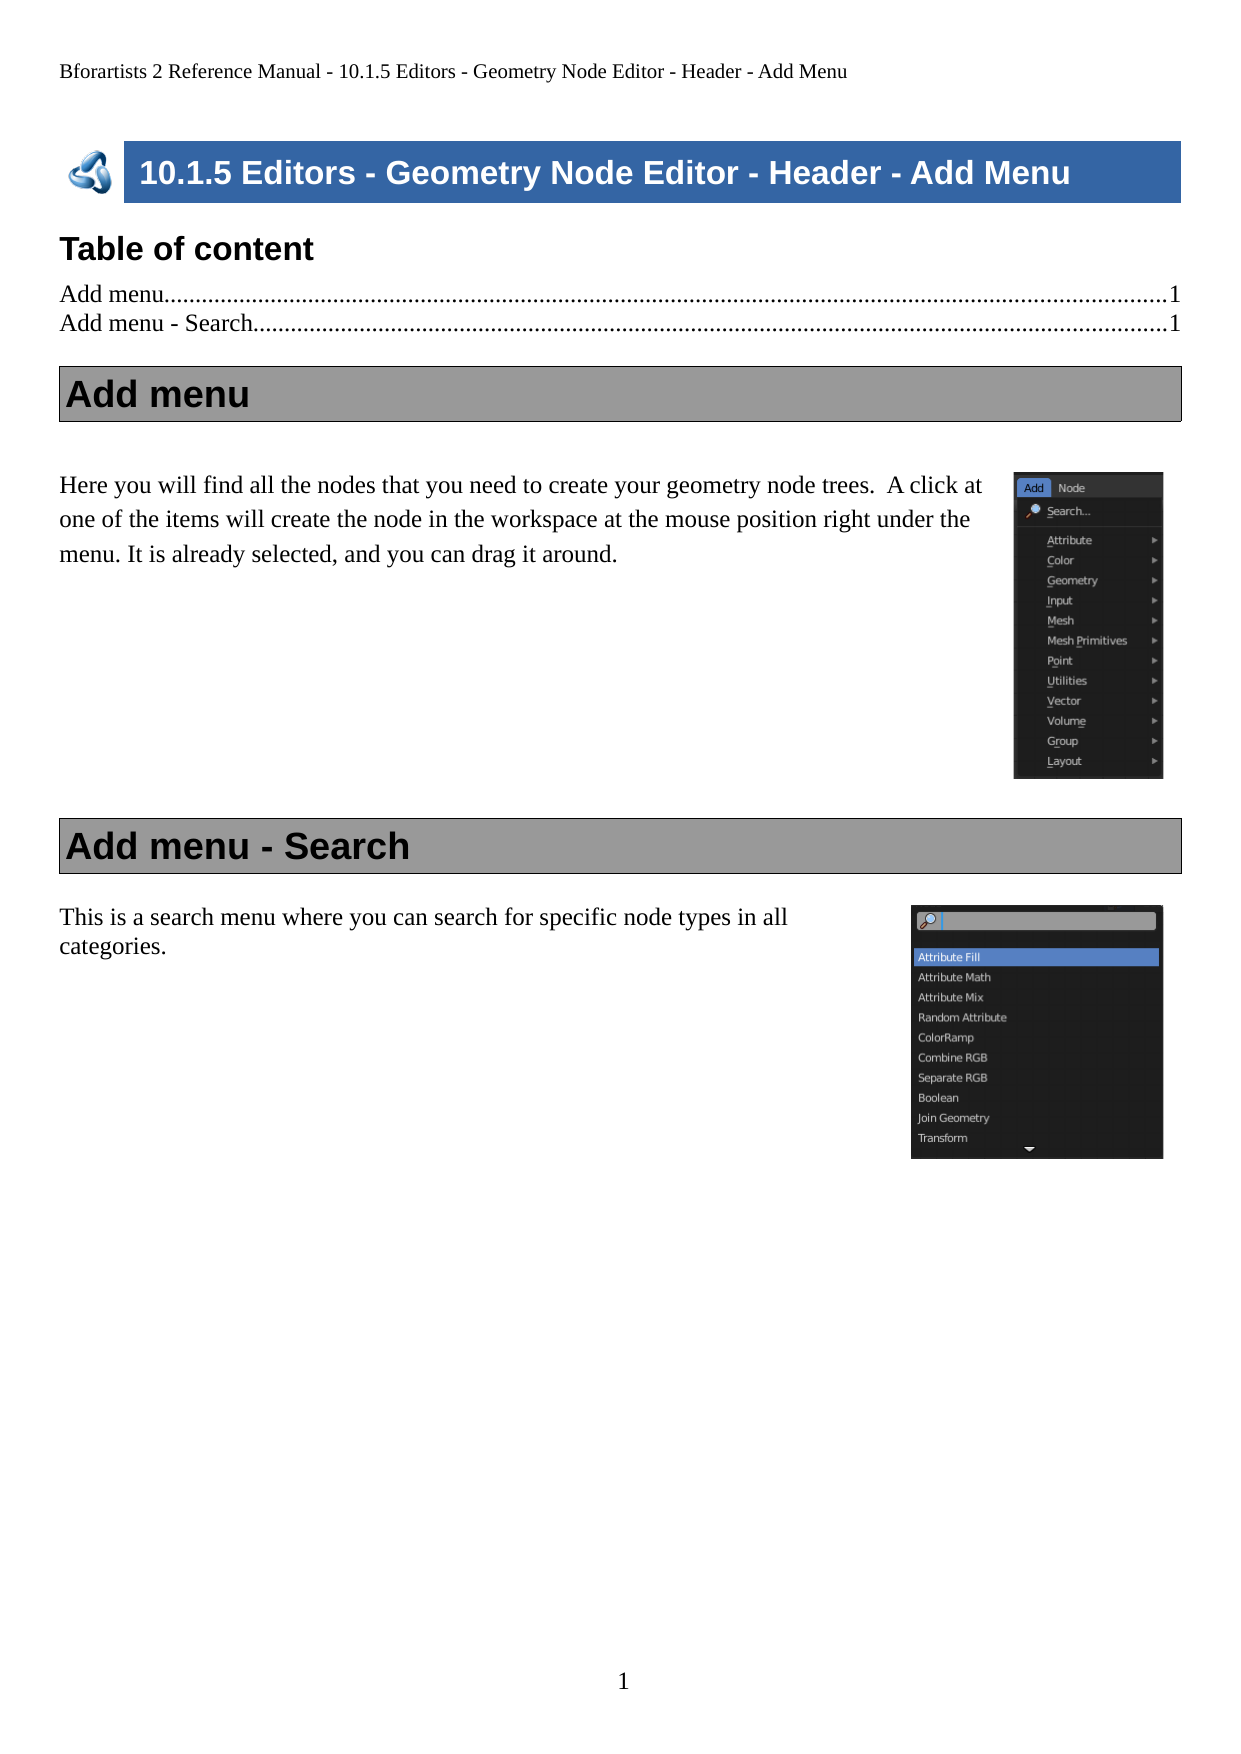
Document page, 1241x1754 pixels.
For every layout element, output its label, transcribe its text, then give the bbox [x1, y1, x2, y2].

table_header 10.1.5 Editors - Geometry Node Editor - Header - Add Menu [124, 141, 1181, 203]
text This is a search menu where you can search for specific node types in all categories. [59, 902, 1181, 960]
table_header Add menu [60, 367, 1181, 421]
table_header Add menu - Search [60, 819, 1181, 873]
subtitle Table of content [59, 228, 1181, 267]
text Add menu - Search 1 [59, 308, 1181, 337]
table_header [59, 141, 124, 203]
text Here you will find all the nodes that you need to create your geometry node trees. A click at one of the items will create the node in the workspace at the mouse position right under the menu. It is already selected, and you can drag it around. [59, 470, 1181, 568]
picture [1013, 472, 1164, 779]
picture [65, 147, 114, 197]
picture [911, 905, 1164, 1159]
text Add menu 1 [59, 279, 1181, 308]
